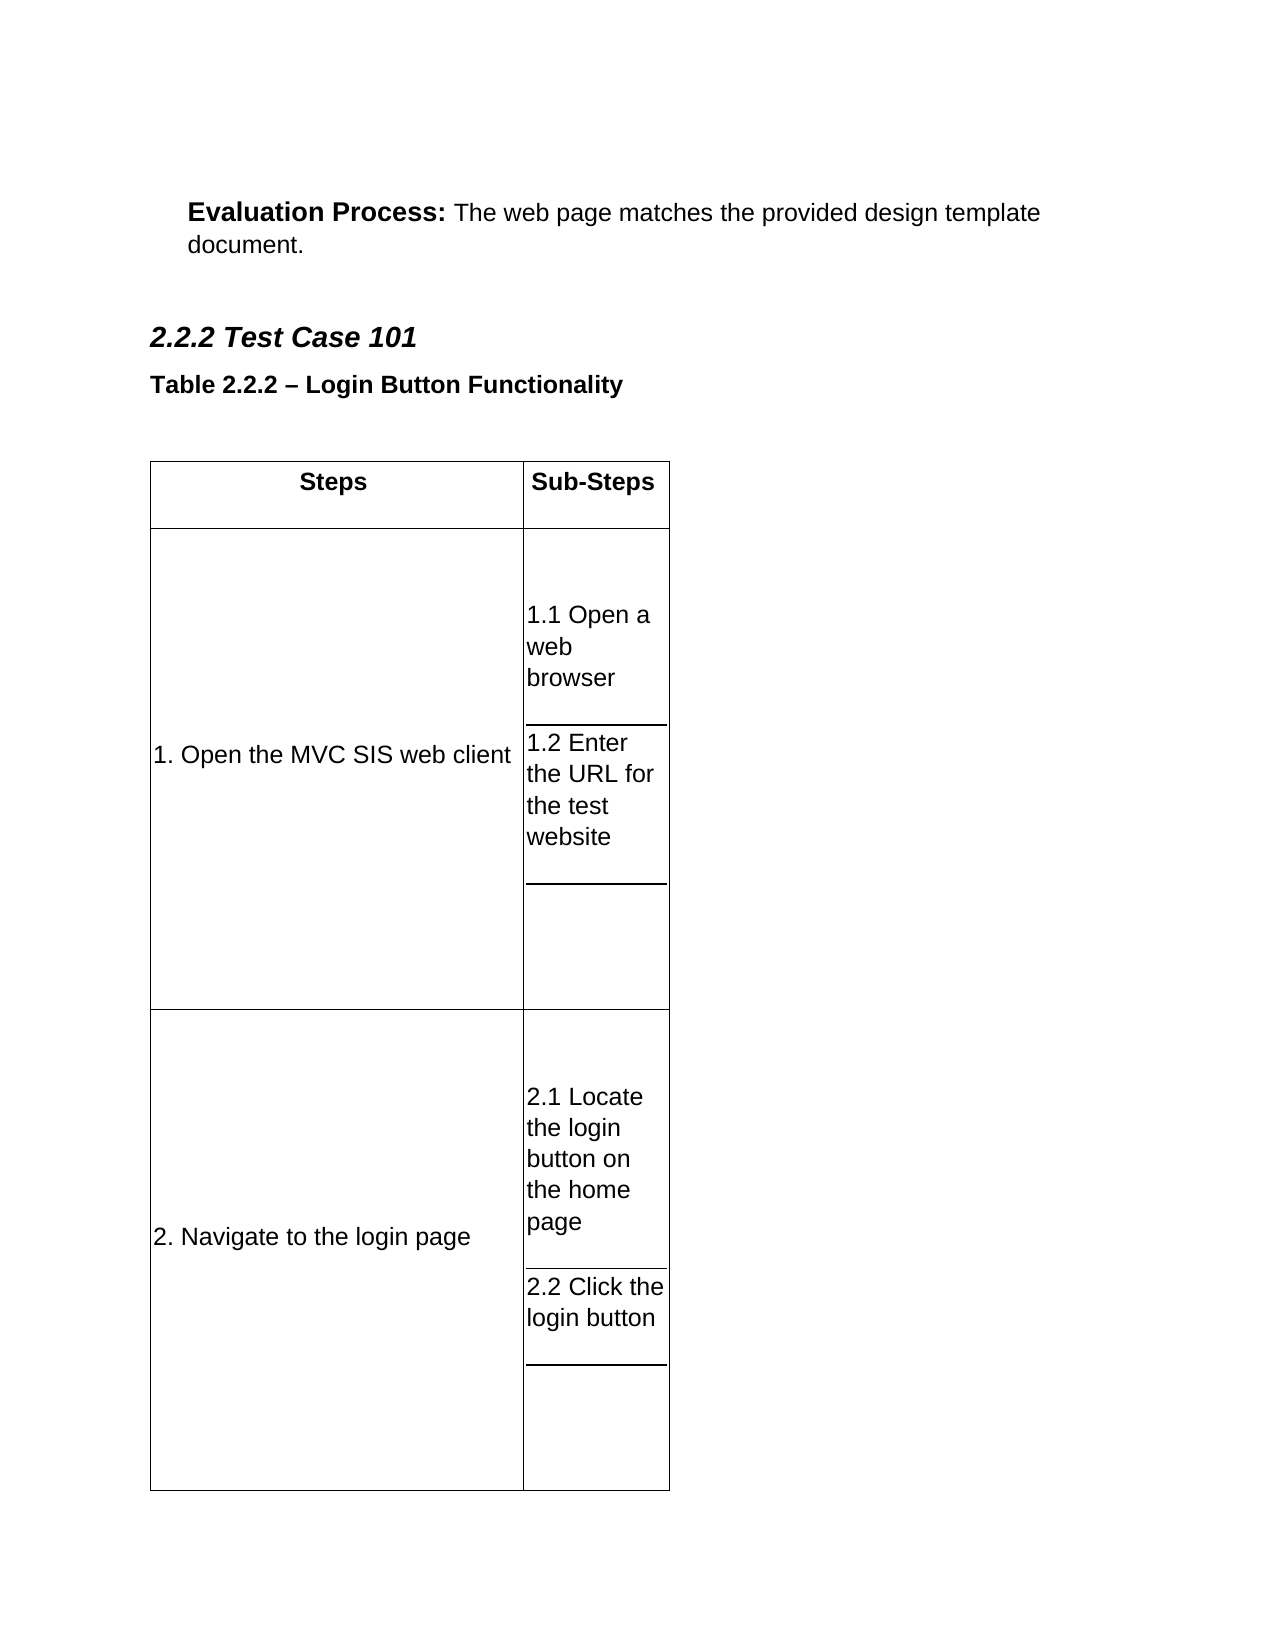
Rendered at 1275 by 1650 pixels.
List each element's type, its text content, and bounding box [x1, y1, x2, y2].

table_cell 1. Open the MVC SIS web client [151, 529, 523, 1009]
text Evaluation Process: The web page matches the provided design template document. [187, 196, 1125, 258]
table_cell 1.2 Enter the URL for the test website [526, 726, 667, 883]
table_header Sub-Steps [524, 462, 669, 528]
table_cell 2. Navigate to the login page [151, 1010, 523, 1490]
table_header 2.1 Locate the login button on the home page [526, 1079, 667, 1268]
table_cell [524, 529, 669, 1009]
text 2.2.2 Test Case 101 [150, 319, 1125, 353]
text Table 2.2.2 – Login Button Functionality [150, 368, 1125, 399]
table_cell 2.2 Click the login button [526, 1269, 667, 1364]
table_cell [526, 1366, 667, 1426]
table_cell [524, 1010, 669, 1490]
table_header 1.1 Open a web browser [526, 598, 667, 724]
table_header Steps [151, 462, 523, 528]
table_cell [526, 885, 667, 945]
